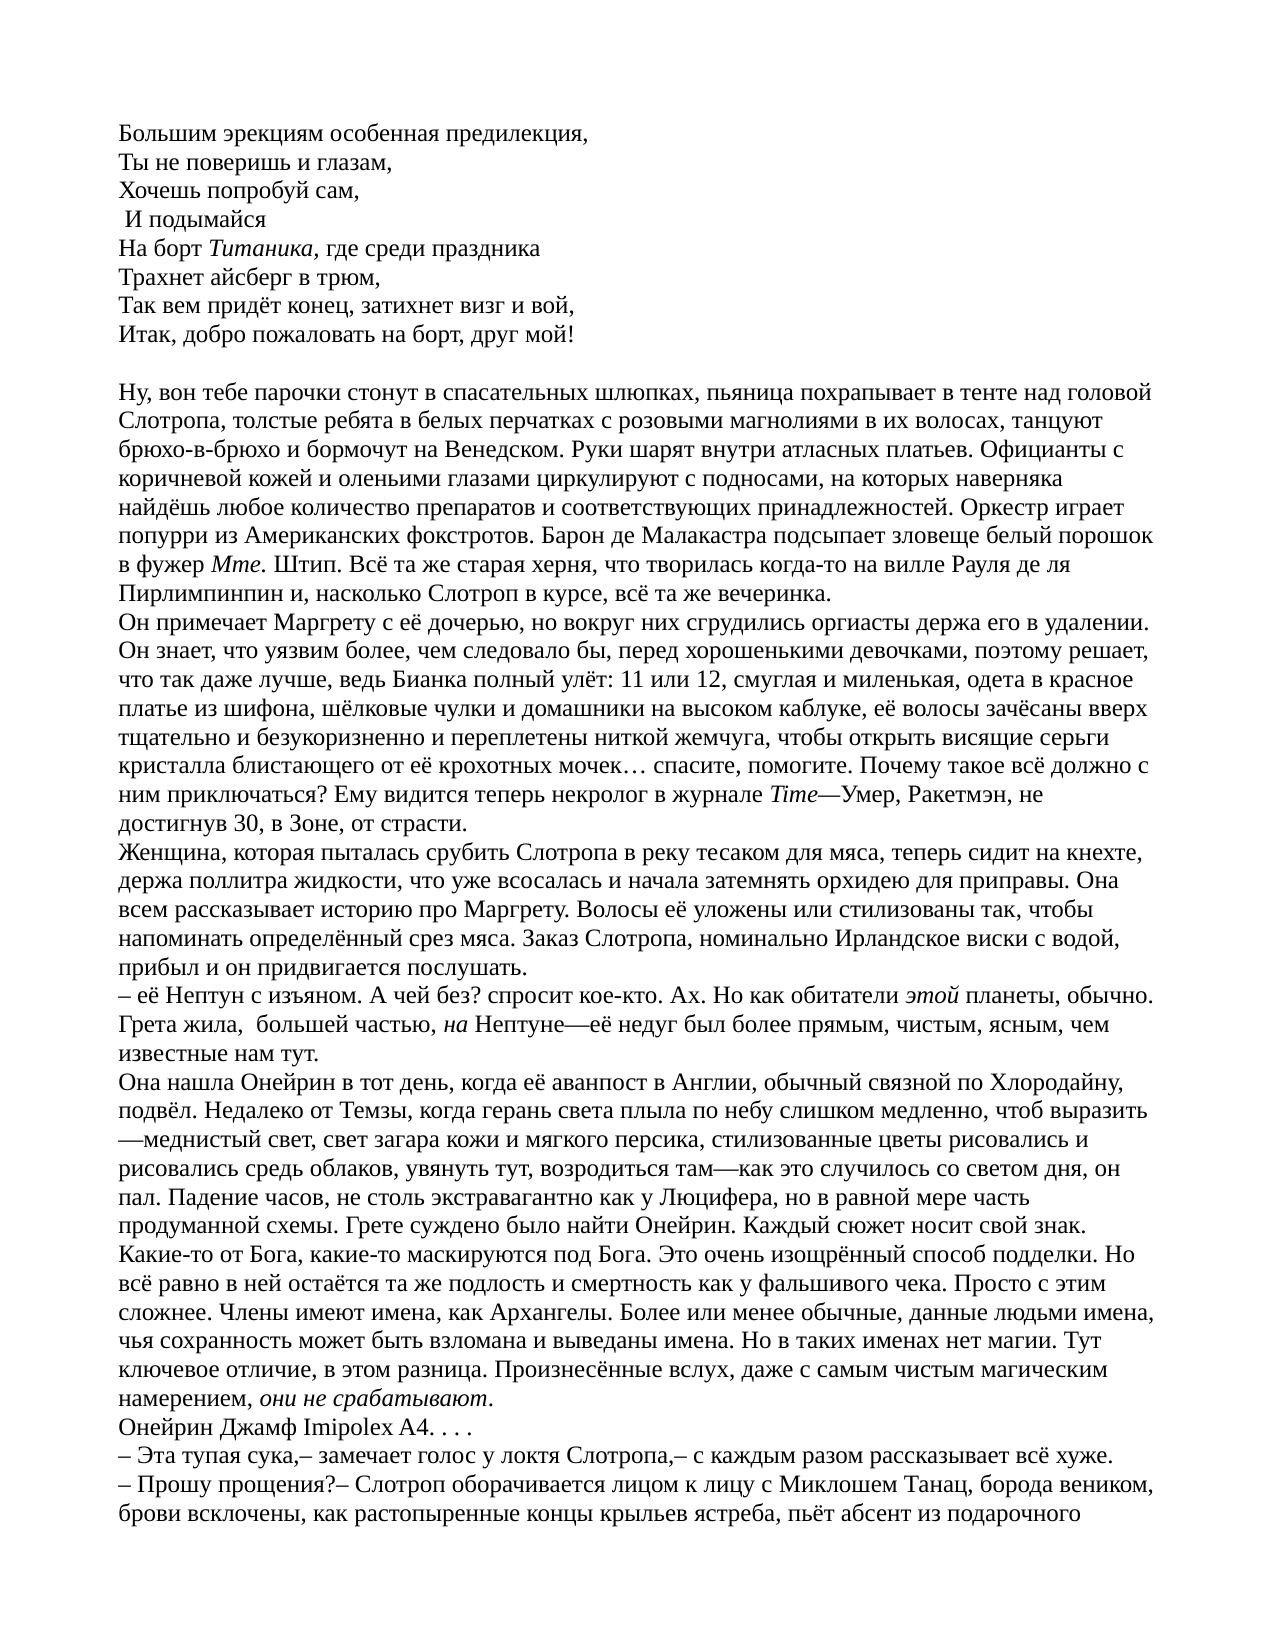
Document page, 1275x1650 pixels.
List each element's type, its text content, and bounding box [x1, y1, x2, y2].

text Большим эрекциям особенная предилекция, [118, 118, 1157, 147]
text Итак, добро пожаловать на борт, друг мой! [118, 319, 1157, 348]
text На борт Титаника, где среди праздника [118, 233, 1157, 262]
text Он примечает Маргрету с её дочерью, но вокруг них сгрудились оргиасты держа его в удалении. Он знает, что уязвим более, чем следовало бы, перед хорошенькими девочками, поэтому решает, что так даже лучше, ведь Бианка полный улёт: 11 или 12, смуглая и миленькая, одета в красное платье из шифона, шёлковые чулки и домашники на высоком каблуке, её волосы зачёсаны вверх тщательно и безукоризненно и переплетены ниткой жемчуга, чтобы открыть висящие серьги кристалла блистающего от её крохотных мочек… спасите, помогите. Почему такое всё должно с ним приключаться? Ему видится теперь некролог в журнале Time—Умер, Ракетмэн, не достигнув 30, в Зоне, от страсти. [118, 607, 1157, 837]
text Хочешь попробуй сам, [118, 176, 1157, 204]
text – Эта тупая сука,– замечает голос у локтя Слотропа,– с каждым разом рассказывает всё хуже. [118, 1441, 1157, 1469]
text – её Нептун с изъяном. А чей без? спросит кое-кто. Ах. Но как обитатели этой планеты, обычно. Грета жила, большей частью, на Нептуне—её недуг был более прямым, чистым, ясным, чем известные нам тут. [118, 981, 1157, 1067]
text И подымайся [118, 204, 1157, 233]
text – Прошу прощения?– Слотроп оборачивается лицом к лицу с Миклошем Танац, борода веником, брови всклочены, как растопыренные концы крыльев ястреба, пьёт абсент из подарочного [118, 1469, 1157, 1527]
text Ну, вон тебе парочки стонут в спасательных шлюпках, пьяница похрапывает в тенте над головой Слотропа, толстые ребята в белых перчатках с розовыми магнолиями в их волосах, танцуют брюхо-в-брюхо и бормочут на Венедском. Руки шарят внутри атласных платьев. Официанты с коричневой кожей и оленьими глазами циркулируют с подносами, на которых наверняка найдёшь любое количество препаратов и соответствующих принадлежностей. Оркестр играет попурри из Американских фокстротов. Барон де Малакастра подсыпает зловеще белый порошок в фужер Mme. Штип. Всё та же старая херня, что творилась когда-то на вилле Рауля де ля Пирлимпинпин и, насколько Слотроп в курсе, всё та же вечеринка. [118, 377, 1157, 607]
text Онейрин Джамф Imipolex A4. . . . [118, 1412, 1157, 1441]
text Трахнет айсберг в трюм, [118, 262, 1157, 291]
text Женщина, которая пыталась срубить Слотропа в реку тесаком для мяса, теперь сидит на кнехте, держа поллитра жидкости, что уже всосалась и начала затемнять орхидею для приправы. Она всем рассказывает историю про Маргрету. Волосы её уложены или стилизованы так, чтобы напоминать определённый срез мяса. Заказ Слотропа, номинально Ирландское виски с водой, прибыл и он придвигается послушать. [118, 837, 1157, 981]
text Так вем придёт конец, затихнет визг и вой, [118, 291, 1157, 319]
text Она нашла Онейрин в тот день, когда её аванпост в Англии, обычный связной по Хлородайну, подвёл. Недалеко от Темзы, когда герань света плыла по небу слишком медленно, чтоб выразить—меднистый свет, свет загара кожи и мягкого персика, стилизованные цветы рисовались и рисовались средь облаков, увянуть тут, возродиться там—как это случилось со светом дня, он пал. Падение часов, не столь экстравагантно как у Люцифера, но в равной мере часть продуманной схемы. Грете суждено было найти Онейрин. Каждый сюжет носит свой знак. Какие-то от Бога, какие-то маскируются под Бога. Это очень изощрённый способ подделки. Но всё равно в ней остаётся та же подлость и смертность как у фальшивого чека. Просто с этим сложнее. Члены имеют имена, как Архангелы. Более или менее обычные, данные людьми имена, чья сохранность может быть взломана и выведаны имена. Но в таких именах нет магии. Тут ключевое отличие, в этом разница. Произнесённые вслух, даже с самым чистым магическим намерением, они не срабатывают. [118, 1067, 1157, 1412]
text Ты не поверишь и глазам, [118, 147, 1157, 176]
